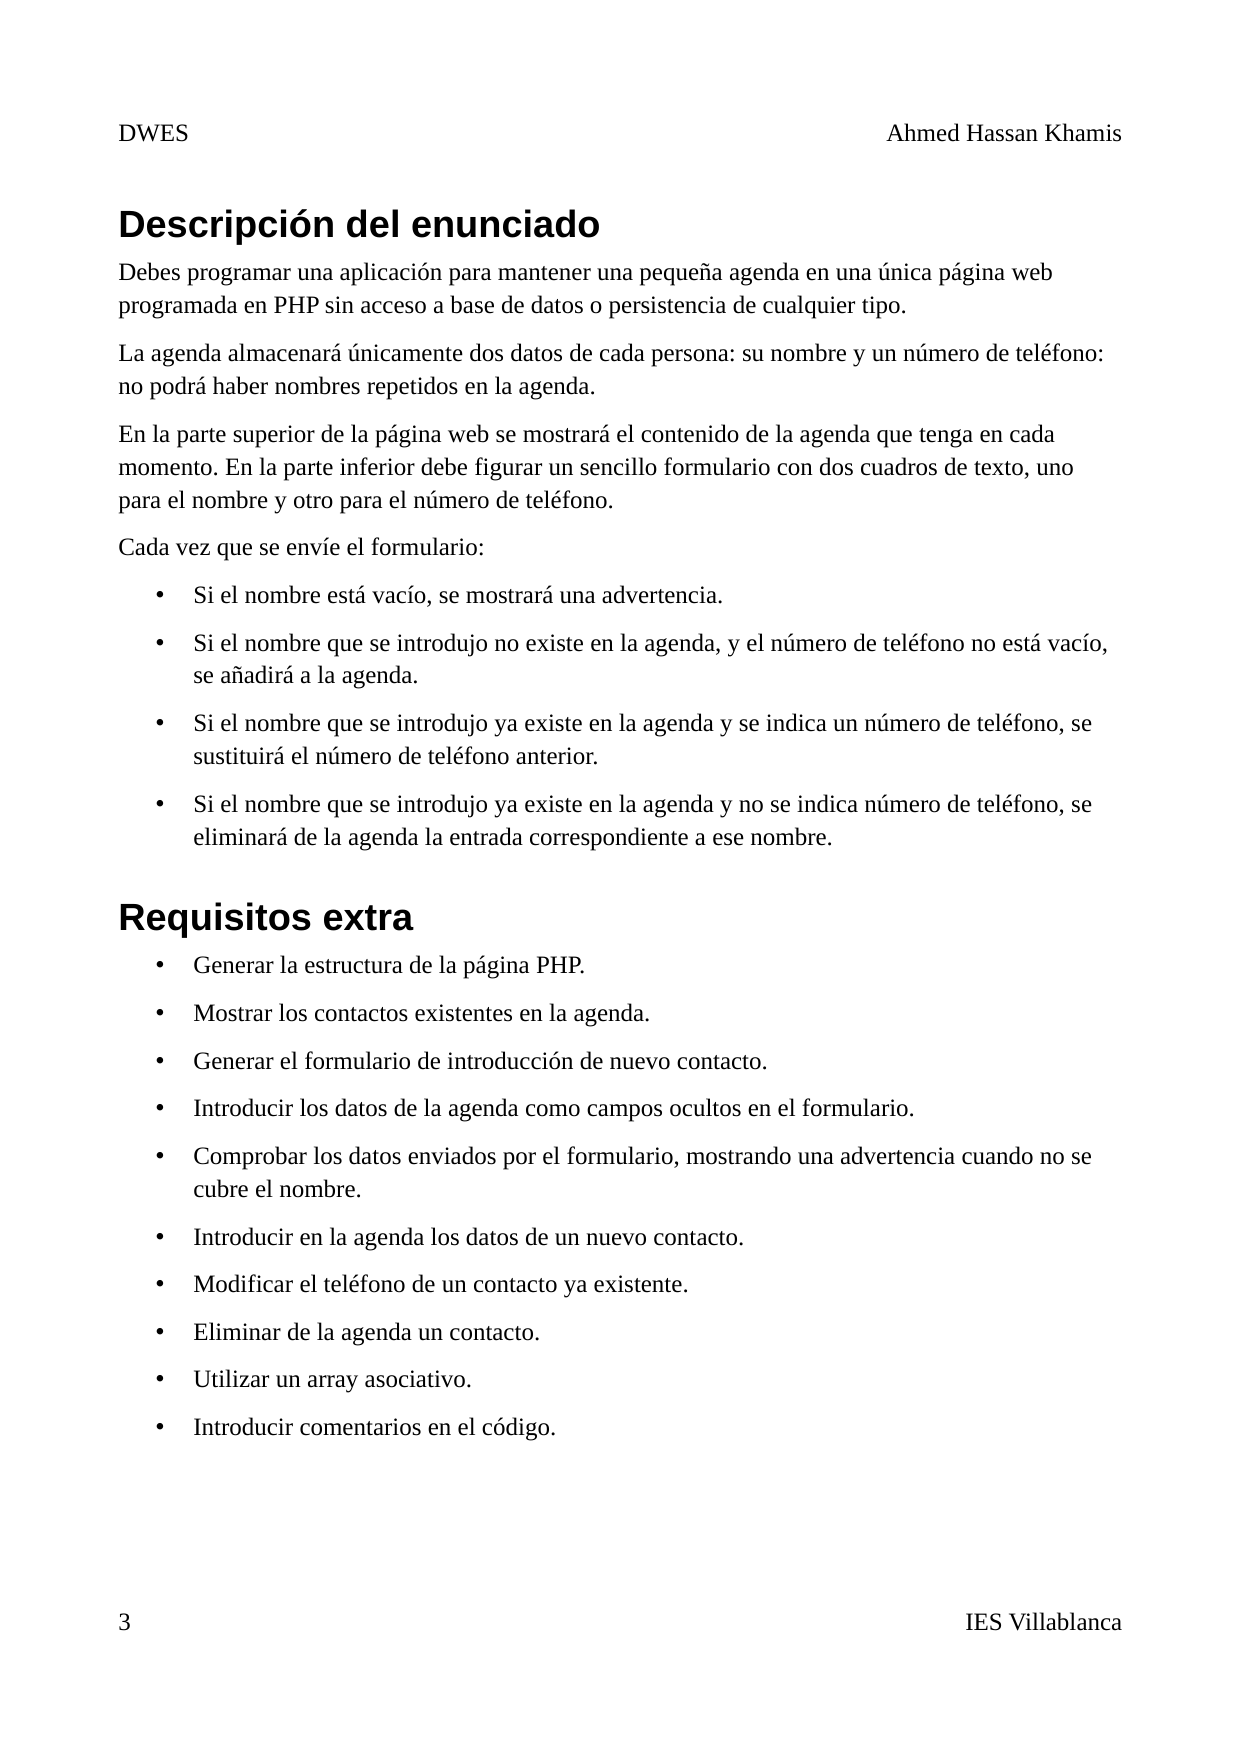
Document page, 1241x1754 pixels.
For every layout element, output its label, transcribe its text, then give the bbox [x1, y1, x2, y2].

list Si el nombre que se introdujo ya existe en la agenda y no se indica número de teléfono, se eliminará de la agenda la entrada correspondiente a ese nombre. [156, 789, 1122, 851]
list Utilizar un array asociativo. [156, 1364, 1122, 1393]
list Generar el formulario de introducción de nuevo contacto. [156, 1046, 1122, 1074]
subtitle Descripción del enunciado [118, 201, 1122, 245]
text La agenda almacenará únicamente dos datos de cada persona: su nombre y un número de teléfono: no podrá haber nombres repetidos en la agenda. [118, 338, 1122, 400]
text En la parte superior de la página web se mostrará el contenido de la agenda que tenga en cada momento. En la parte inferior debe figurar un sencillo formulario con dos cuadros de texto, uno para el nombre y otro para el número de teléfono. [118, 419, 1122, 513]
list Introducir los datos de la agenda como campos ocultos en el formulario. [156, 1093, 1122, 1122]
list Si el nombre que se introdujo ya existe en la agenda y se indica un número de teléfono, se sustituirá el número de teléfono anterior. [156, 708, 1122, 770]
list Mostrar los contactos existentes en la agenda. [156, 998, 1122, 1027]
list Introducir comentarios en el código. [156, 1412, 1122, 1441]
text Debes programar una aplicación para mantener una pequeña agenda en una única página web programada en PHP sin acceso a base de datos o persistencia de cualquier tipo. [118, 257, 1122, 319]
list Si el nombre que se introdujo no existe en la agenda, y el número de teléfono no está vacío, se añadirá a la agenda. [156, 628, 1122, 689]
list Si el nombre está vacío, se mostrará una advertencia. [156, 580, 1122, 609]
text Cada vez que se envíe el formulario: [118, 532, 1122, 561]
list Modificar el teléfono de un contacto ya existente. [156, 1269, 1122, 1298]
list Eliminar de la agenda un contacto. [156, 1317, 1122, 1346]
list Generar la estructura de la página PHP. [156, 951, 1122, 979]
list Introducir en la agenda los datos de un nuevo contacto. [156, 1222, 1122, 1250]
list Comprobar los datos enviados por el formulario, mostrando una advertencia cuando no se cubre el nombre. [156, 1141, 1122, 1203]
subtitle Requisitos extra [118, 894, 1122, 938]
